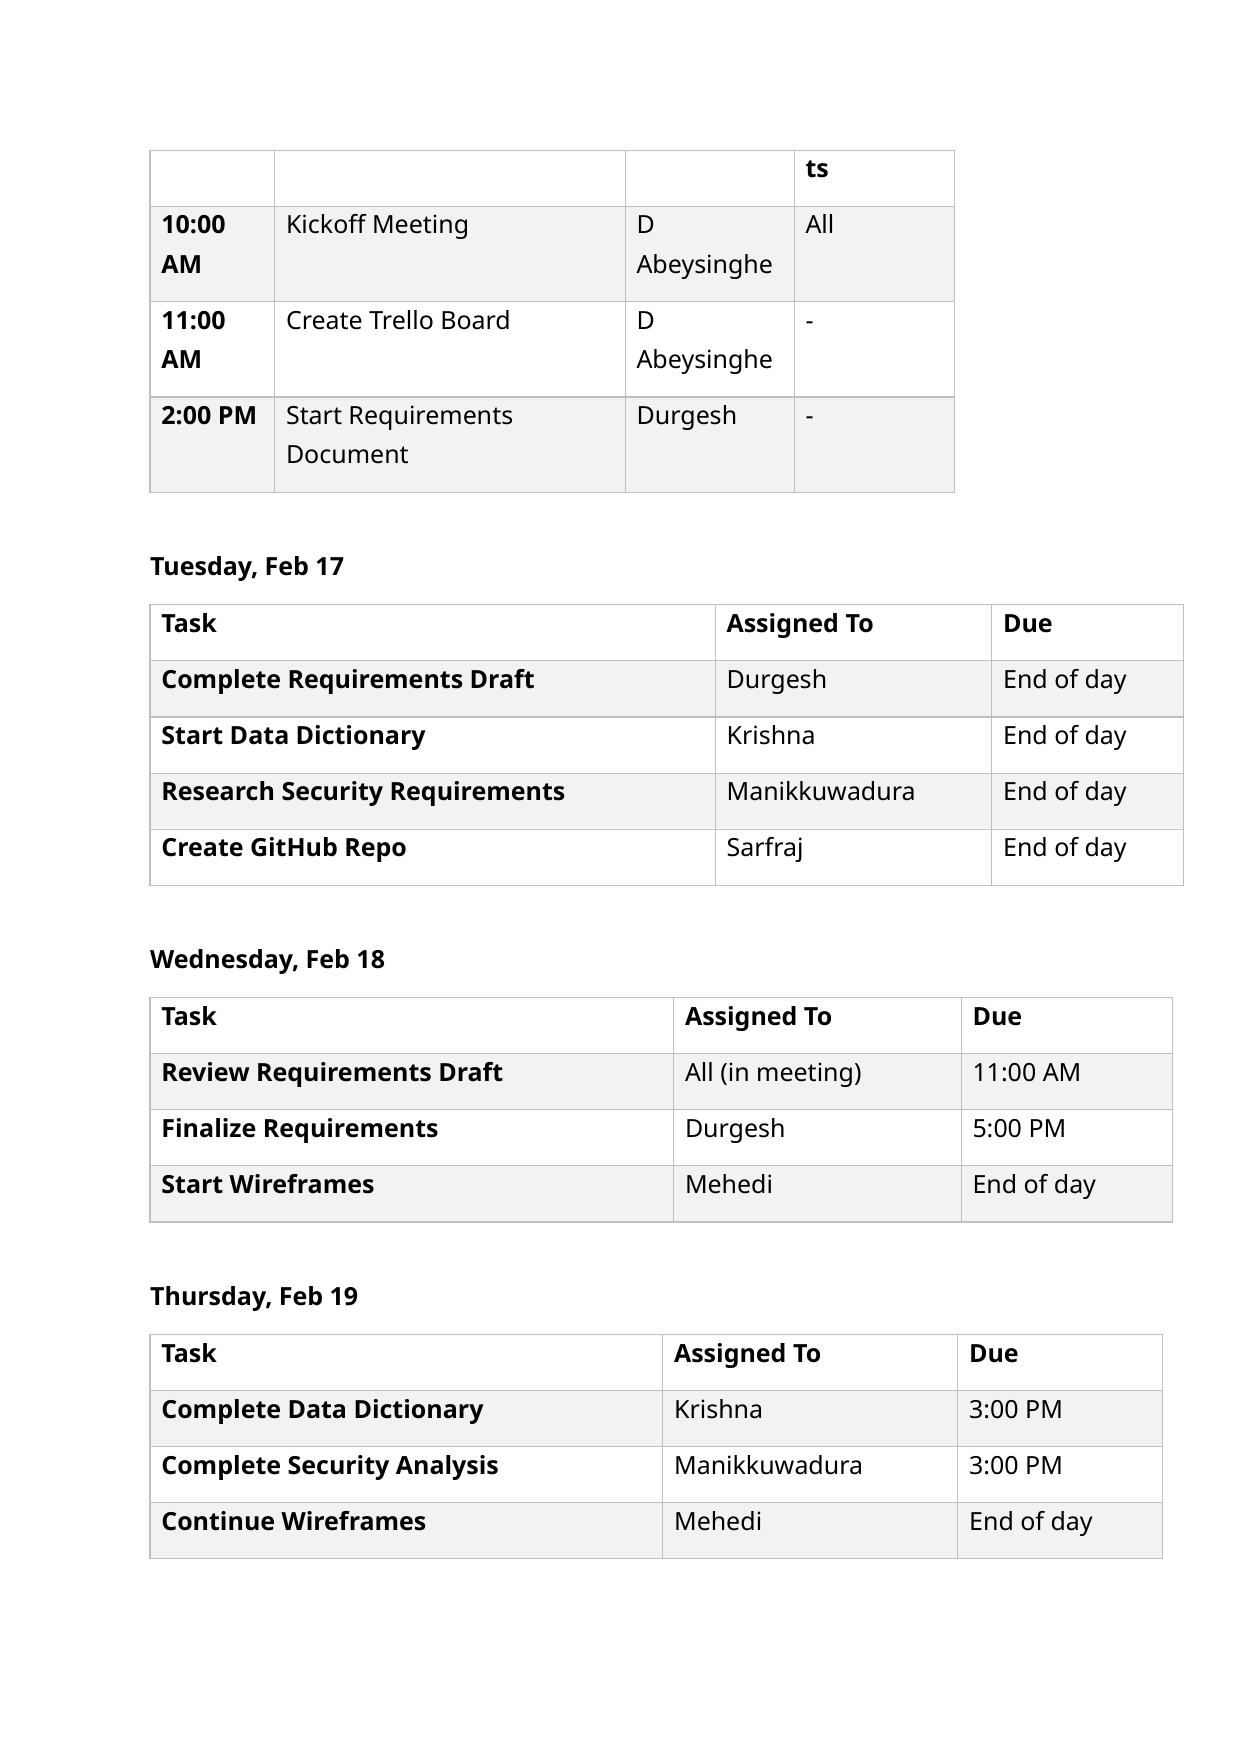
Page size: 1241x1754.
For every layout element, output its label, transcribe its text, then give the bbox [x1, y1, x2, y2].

table_cell End of day [992, 718, 1183, 772]
table_cell Krishna [716, 718, 991, 772]
table_cell Complete Data Dictionary [151, 1391, 662, 1446]
table_cell Finalize Requirements [151, 1110, 673, 1165]
table_cell 3:00 PM [958, 1447, 1162, 1502]
table_cell Start Wireframes [151, 1166, 673, 1221]
table_cell End of day [992, 774, 1183, 828]
table_cell Sarfraj [716, 830, 991, 884]
table_cell Continue Wireframes [151, 1503, 662, 1558]
table_cell - [795, 398, 954, 492]
table_cell Durgesh [716, 661, 991, 716]
table_cell - [795, 302, 954, 396]
table_cell Durgesh [626, 398, 794, 492]
text Wednesday, Feb 18 [150, 941, 1090, 976]
table_cell 10:00 AM [151, 207, 274, 301]
table_cell Start Data Dictionary [151, 718, 715, 772]
table_cell 11:00 AM [962, 1054, 1172, 1109]
table_cell End of day [962, 1166, 1172, 1221]
table_cell Complete Requirements Draft [151, 661, 715, 716]
table_cell 3:00 PM [958, 1391, 1162, 1446]
table_header [151, 151, 274, 206]
table_cell Krishna [663, 1391, 957, 1446]
table_cell Create GitHub Repo [151, 830, 715, 884]
table_header Task [151, 605, 715, 660]
table_cell Kickoff Meeting [275, 207, 625, 301]
table_cell Complete Security Analysis [151, 1447, 662, 1502]
table_cell Manikkuwadura [716, 774, 991, 828]
table_cell Durgesh [674, 1110, 961, 1165]
table_cell 2:00 PM [151, 398, 274, 492]
table_cell Mehedi [674, 1166, 961, 1221]
table_header Assigned To [663, 1335, 957, 1390]
table_cell End of day [958, 1503, 1162, 1558]
table_cell End of day [992, 661, 1183, 716]
table_cell Create Trello Board [275, 302, 625, 396]
table_header [275, 151, 625, 206]
table_header Assigned To [716, 605, 991, 660]
table_cell All [795, 207, 954, 301]
table_cell 5:00 PM [962, 1110, 1172, 1165]
table_header ts [795, 151, 954, 206]
table_cell Start Requirements Document [275, 398, 625, 492]
table_header Task [151, 1335, 662, 1390]
table_cell End of day [992, 830, 1183, 884]
table_cell D Abeysinghe [626, 207, 794, 301]
table_header Due [992, 605, 1183, 660]
table_cell Research Security Requirements [151, 774, 715, 828]
table_header Due [958, 1335, 1162, 1390]
table_header Task [151, 998, 673, 1053]
table_cell Manikkuwadura [663, 1447, 957, 1502]
table_cell D Abeysinghe [626, 302, 794, 396]
table_header [626, 151, 794, 206]
text Thursday, Feb 19 [150, 1278, 1090, 1312]
text Tuesday, Feb 17 [150, 548, 1090, 583]
table_cell Review Requirements Draft [151, 1054, 673, 1109]
table_cell Mehedi [663, 1503, 957, 1558]
table_cell 11:00 AM [151, 302, 274, 396]
table_header Assigned To [674, 998, 961, 1053]
table_cell All (in meeting) [674, 1054, 961, 1109]
table_header Due [962, 998, 1172, 1053]
